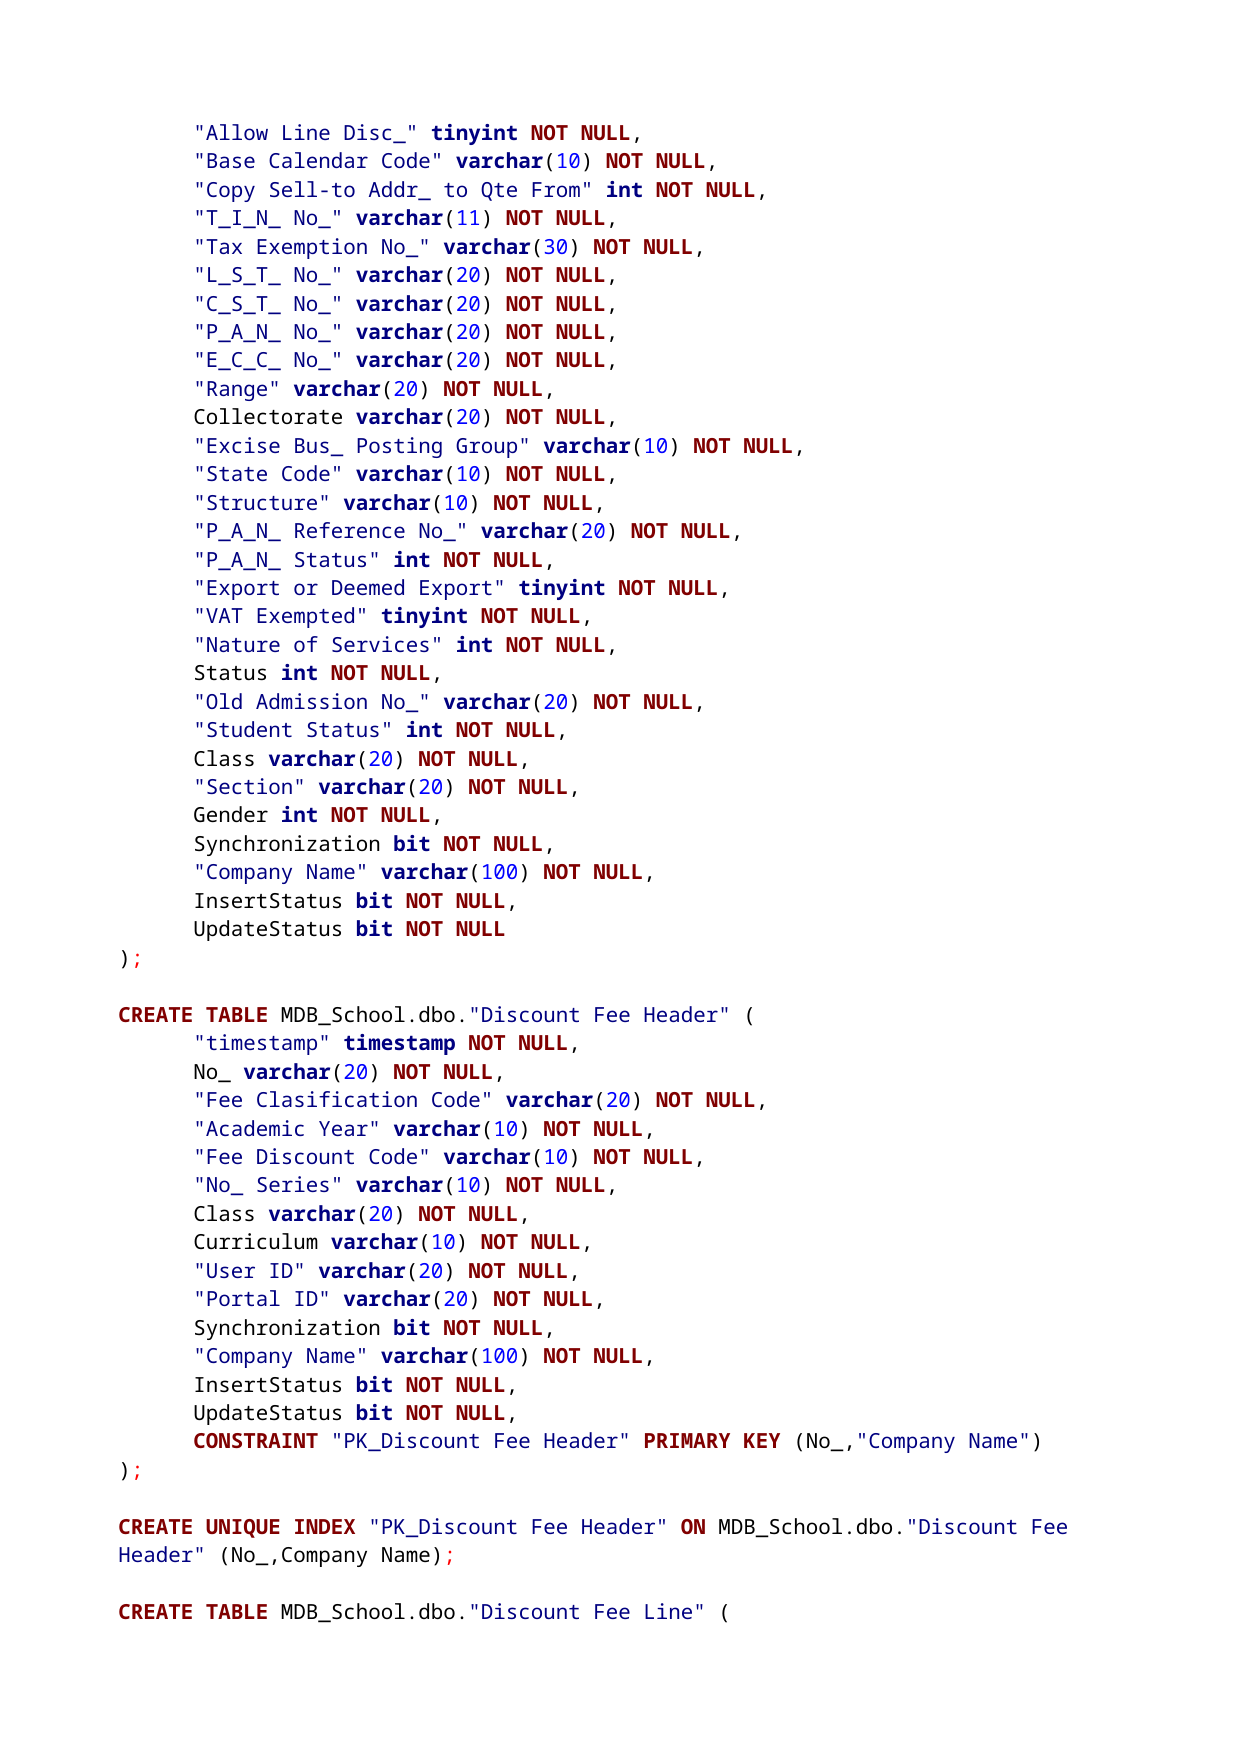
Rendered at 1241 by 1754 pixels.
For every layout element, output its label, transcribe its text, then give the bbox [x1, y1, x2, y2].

text "Student Status" int NOT NULL, [118, 715, 1122, 744]
text "Company Name" varchar(100) NOT NULL, [118, 1341, 1122, 1370]
text Synchronization bit NOT NULL, [118, 829, 1122, 857]
text "No_ Series" varchar(10) NOT NULL, [118, 1171, 1122, 1199]
text ); [118, 943, 1122, 971]
text "T_I_N_ No_" varchar(11) NOT NULL, [118, 203, 1122, 232]
text "Structure" varchar(10) NOT NULL, [118, 488, 1122, 516]
text UpdateStatus bit NOT NULL [118, 914, 1122, 943]
text Status int NOT NULL, [118, 658, 1122, 687]
text "Fee Discount Code" varchar(10) NOT NULL, [118, 1142, 1122, 1171]
text "Old Admission No_" varchar(20) NOT NULL, [118, 687, 1122, 715]
text "Tax Exemption No_" varchar(30) NOT NULL, [118, 232, 1122, 260]
text "P_A_N_ Status" int NOT NULL, [118, 545, 1122, 573]
text "E_C_C_ No_" varchar(20) NOT NULL, [118, 346, 1122, 374]
text ); [118, 1455, 1122, 1483]
text "Allow Line Disc_" tinyint NOT NULL, [118, 118, 1122, 147]
text "Nature of Services" int NOT NULL, [118, 630, 1122, 658]
text Synchronization bit NOT NULL, [118, 1313, 1122, 1341]
text "C_S_T_ No_" varchar(20) NOT NULL, [118, 289, 1122, 317]
text "Company Name" varchar(100) NOT NULL, [118, 857, 1122, 886]
text CREATE TABLE MDB_School.dbo."Discount Fee Line" ( [118, 1597, 1122, 1626]
text InsertStatus bit NOT NULL, [118, 1370, 1122, 1398]
text Gender int NOT NULL, [118, 801, 1122, 829]
text Curriculum varchar(10) NOT NULL, [118, 1227, 1122, 1256]
text InsertStatus bit NOT NULL, [118, 886, 1122, 914]
text Class varchar(20) NOT NULL, [118, 1199, 1122, 1227]
text "Range" varchar(20) NOT NULL, [118, 374, 1122, 402]
text "Section" varchar(20) NOT NULL, [118, 772, 1122, 801]
text No_ varchar(20) NOT NULL, [118, 1057, 1122, 1085]
text "Copy Sell-to Addr_ to Qte From" int NOT NULL, [118, 175, 1122, 203]
text "P_A_N_ No_" varchar(20) NOT NULL, [118, 317, 1122, 346]
text CREATE UNIQUE INDEX "PK_Discount Fee Header" ON MDB_School.dbo."Discount Fee Header" (No_,Company Name); [118, 1512, 1122, 1569]
text UpdateStatus bit NOT NULL, [118, 1398, 1122, 1427]
text Class varchar(20) NOT NULL, [118, 744, 1122, 772]
text "Fee Clasification Code" varchar(20) NOT NULL, [118, 1085, 1122, 1114]
text "Excise Bus_ Posting Group" varchar(10) NOT NULL, [118, 431, 1122, 459]
text "timestamp" timestamp NOT NULL, [118, 1028, 1122, 1057]
text "State Code" varchar(10) NOT NULL, [118, 459, 1122, 488]
text "Export or Deemed Export" tinyint NOT NULL, [118, 573, 1122, 602]
text CREATE TABLE MDB_School.dbo."Discount Fee Header" ( [118, 1000, 1122, 1028]
text "Portal ID" varchar(20) NOT NULL, [118, 1284, 1122, 1313]
text "Base Calendar Code" varchar(10) NOT NULL, [118, 147, 1122, 175]
text "User ID" varchar(20) NOT NULL, [118, 1256, 1122, 1284]
text "VAT Exempted" tinyint NOT NULL, [118, 602, 1122, 630]
text "P_A_N_ Reference No_" varchar(20) NOT NULL, [118, 516, 1122, 545]
text "L_S_T_ No_" varchar(20) NOT NULL, [118, 260, 1122, 289]
text "Academic Year" varchar(10) NOT NULL, [118, 1114, 1122, 1142]
text Collectorate varchar(20) NOT NULL, [118, 402, 1122, 431]
text CONSTRAINT "PK_Discount Fee Header" PRIMARY KEY (No_,"Company Name") [118, 1427, 1122, 1455]
